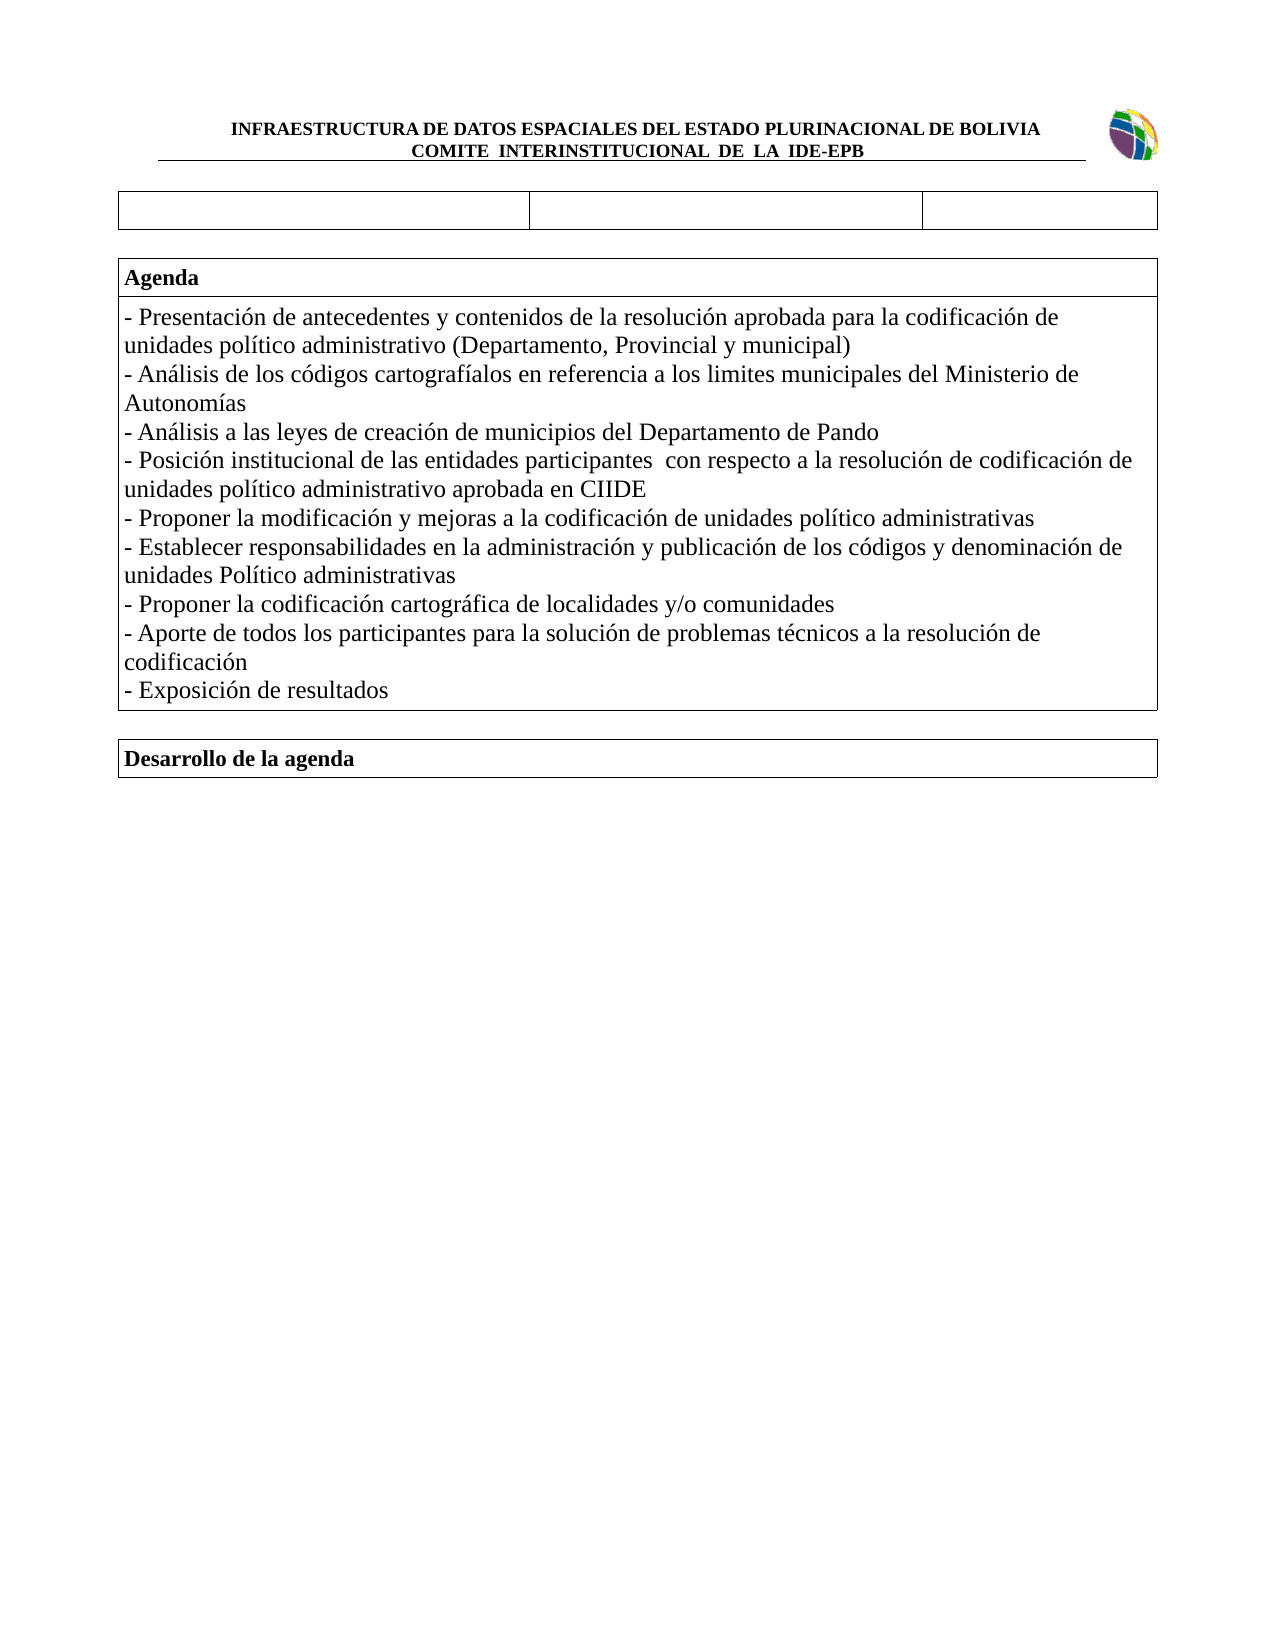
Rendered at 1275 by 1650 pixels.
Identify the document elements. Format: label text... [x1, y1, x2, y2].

picture [1106, 104, 1161, 164]
table_cell [923, 192, 1157, 229]
table_header Agenda [119, 259, 1157, 296]
table_cell - Presentación de antecedentes y contenidos de la resolución aprobada para la codificación de unidades político administrativo (Departamento, Provincial y municipal) - Análisis de los códigos cartografíalos en referencia a los limites municipales del Ministerio de Autonomías - Análisis a las leyes de creación de municipios del Departamento de Pando - Posición institucional de las entidades participantes con respecto a la resolución de codificación de unidades político administrativo aprobada en CIIDE - Proponer la modificación y mejoras a la codificación de unidades político administrativas - Establecer responsabilidades en la administración y publicación de los códigos y denominación de unidades Político administrativas - Proponer la codificación cartográfica de localidades y/o comunidades - Aporte de todos los participantes para la solución de problemas técnicos a la resolución de codificación - Exposición de resultados [119, 297, 1157, 710]
table_cell [119, 192, 529, 229]
table_header Desarrollo de la agenda [119, 740, 1157, 777]
table_cell [530, 192, 922, 229]
